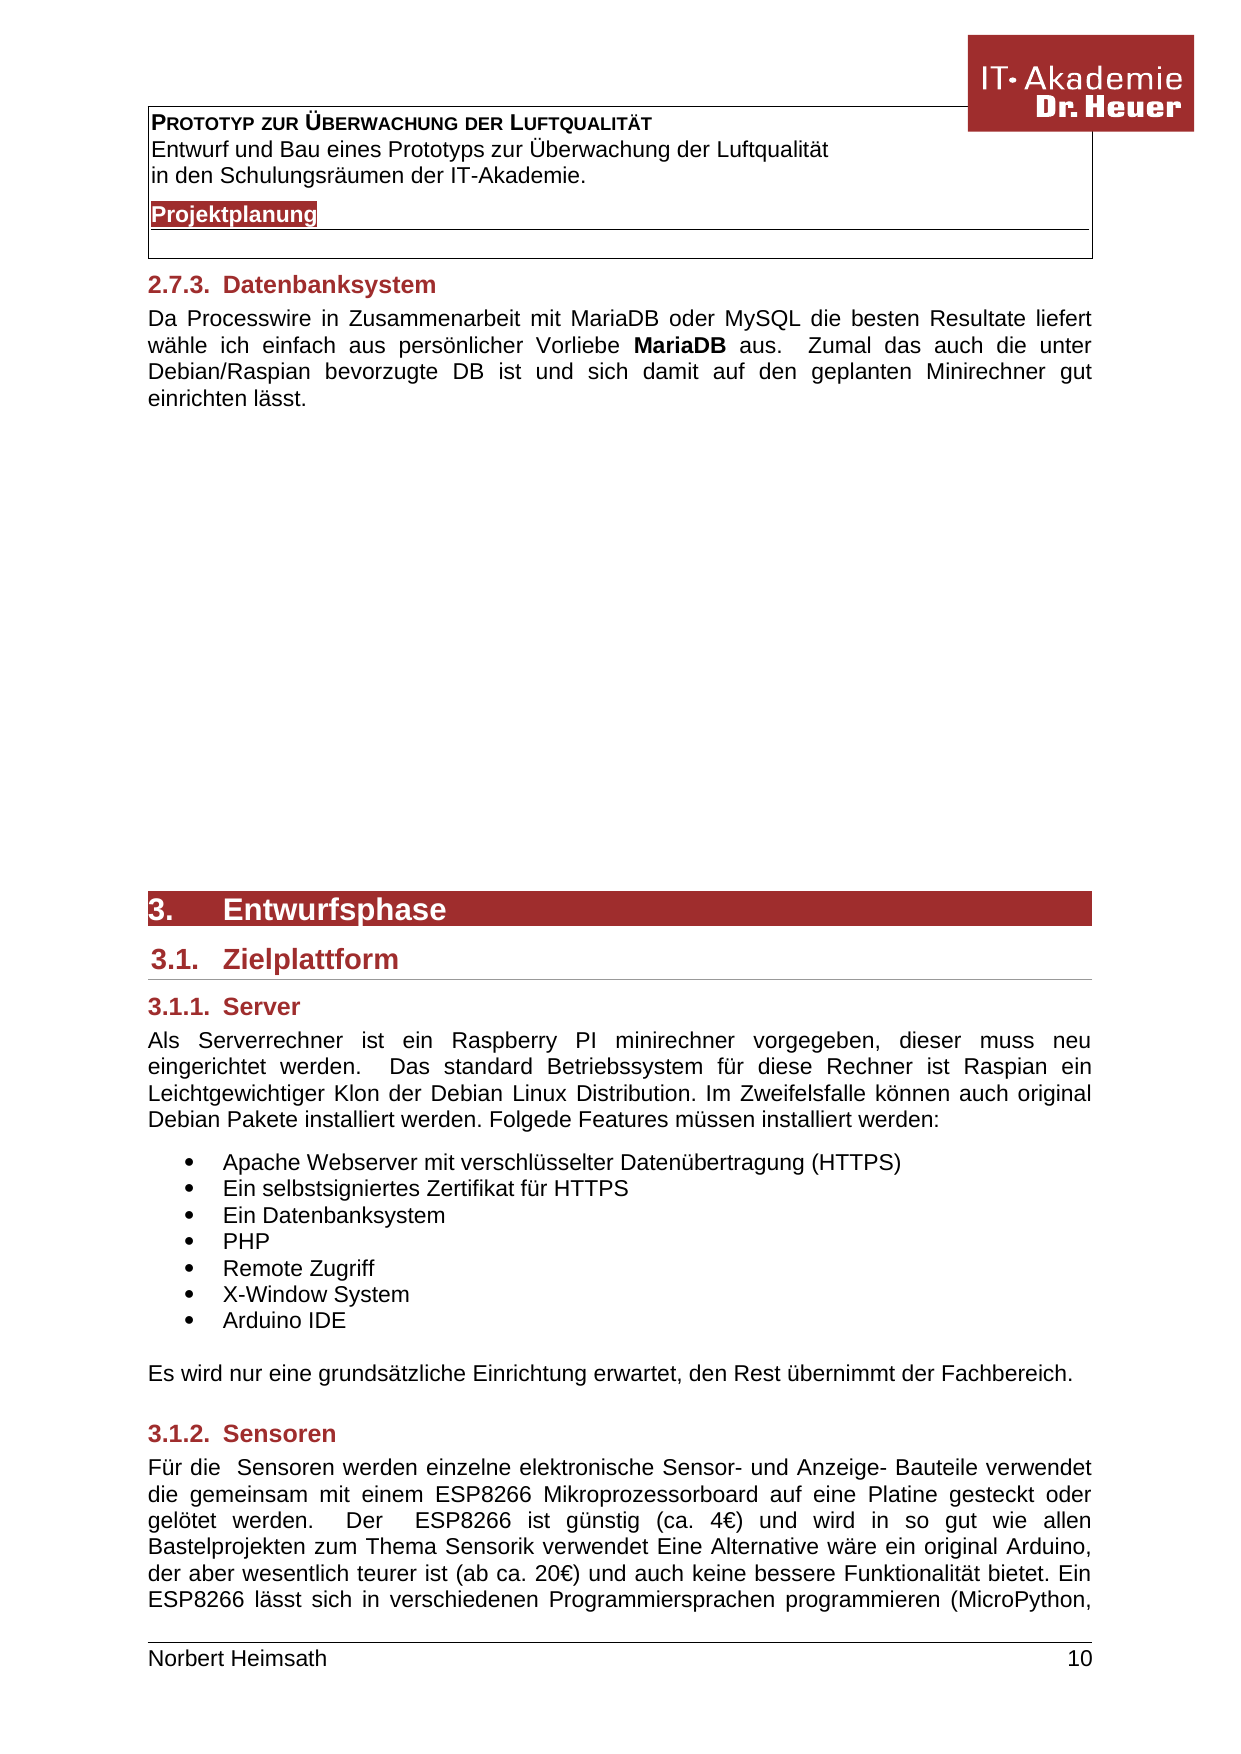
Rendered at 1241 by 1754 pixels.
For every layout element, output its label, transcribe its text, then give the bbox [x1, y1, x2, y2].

list X-Window System [185, 1281, 1092, 1307]
subtitle Sensoren [148, 1419, 1092, 1448]
text Da Processwire in Zusammenarbeit mit MariaDB oder MySQL die besten Resultate liefert wähle ich einfach aus persönlicher Vorliebe MariaDB aus. Zumal das auch die unter Debian/Raspian bevorzugte DB ist und sich damit auf den geplanten Minirechner gut einrichten lässt. [148, 305, 1092, 411]
text Als Serverrechner ist ein Raspberry PI minirechner vorgegeben, dieser muss neu eingerichtet werden. Das standard Betriebssystem für diese Rechner ist Raspian ein Leichtgewichtiger Klon der Debian Linux Distribution. Im Zweifelsfalle können auch original Debian Pakete installiert werden. Folgede Features müssen installiert werden: [148, 1027, 1092, 1132]
list Arduino IDE [185, 1307, 1092, 1333]
text Für die Sensoren werden einzelne elektronische Sensor- und Anzeige- Bauteile verwendet die gemeinsam mit einem ESP8266 Mikroprozessorboard auf eine Platine gesteckt oder gelötet werden. Der ESP8266 ist günstig (ca. 4€) und wird in so gut wie allen Bastelprojekten zum Thema Sensorik verwendet Eine Alternative wäre ein original Arduino, der aber wesentlich teurer ist (ab ca. 20€) und auch keine bessere Funktionalität bietet. Ein ESP8266 lässt sich in verschiedenen Programmiersprachen programmieren (MicroPython, [148, 1454, 1092, 1612]
list Es wird nur eine grundsätzliche Einrichtung erwartet, den Rest übernimmt der Fachbereich. [148, 1333, 1092, 1386]
list Remote Zugriff [185, 1254, 1092, 1281]
list Ein Datenbanksystem [185, 1202, 1092, 1228]
list Ein selbstsigniertes Zertifikat für HTTPS [185, 1175, 1092, 1202]
subtitle Entwurfsphase [148, 891, 1092, 926]
list PHP [185, 1228, 1092, 1254]
subtitle Server [148, 992, 1092, 1021]
subtitle Zielplattform [148, 939, 1092, 979]
subtitle Datenbanksystem [148, 270, 1092, 299]
list Apache Webserver mit verschlüsselter Datenübertragung (HTTPS) [185, 1149, 1092, 1175]
